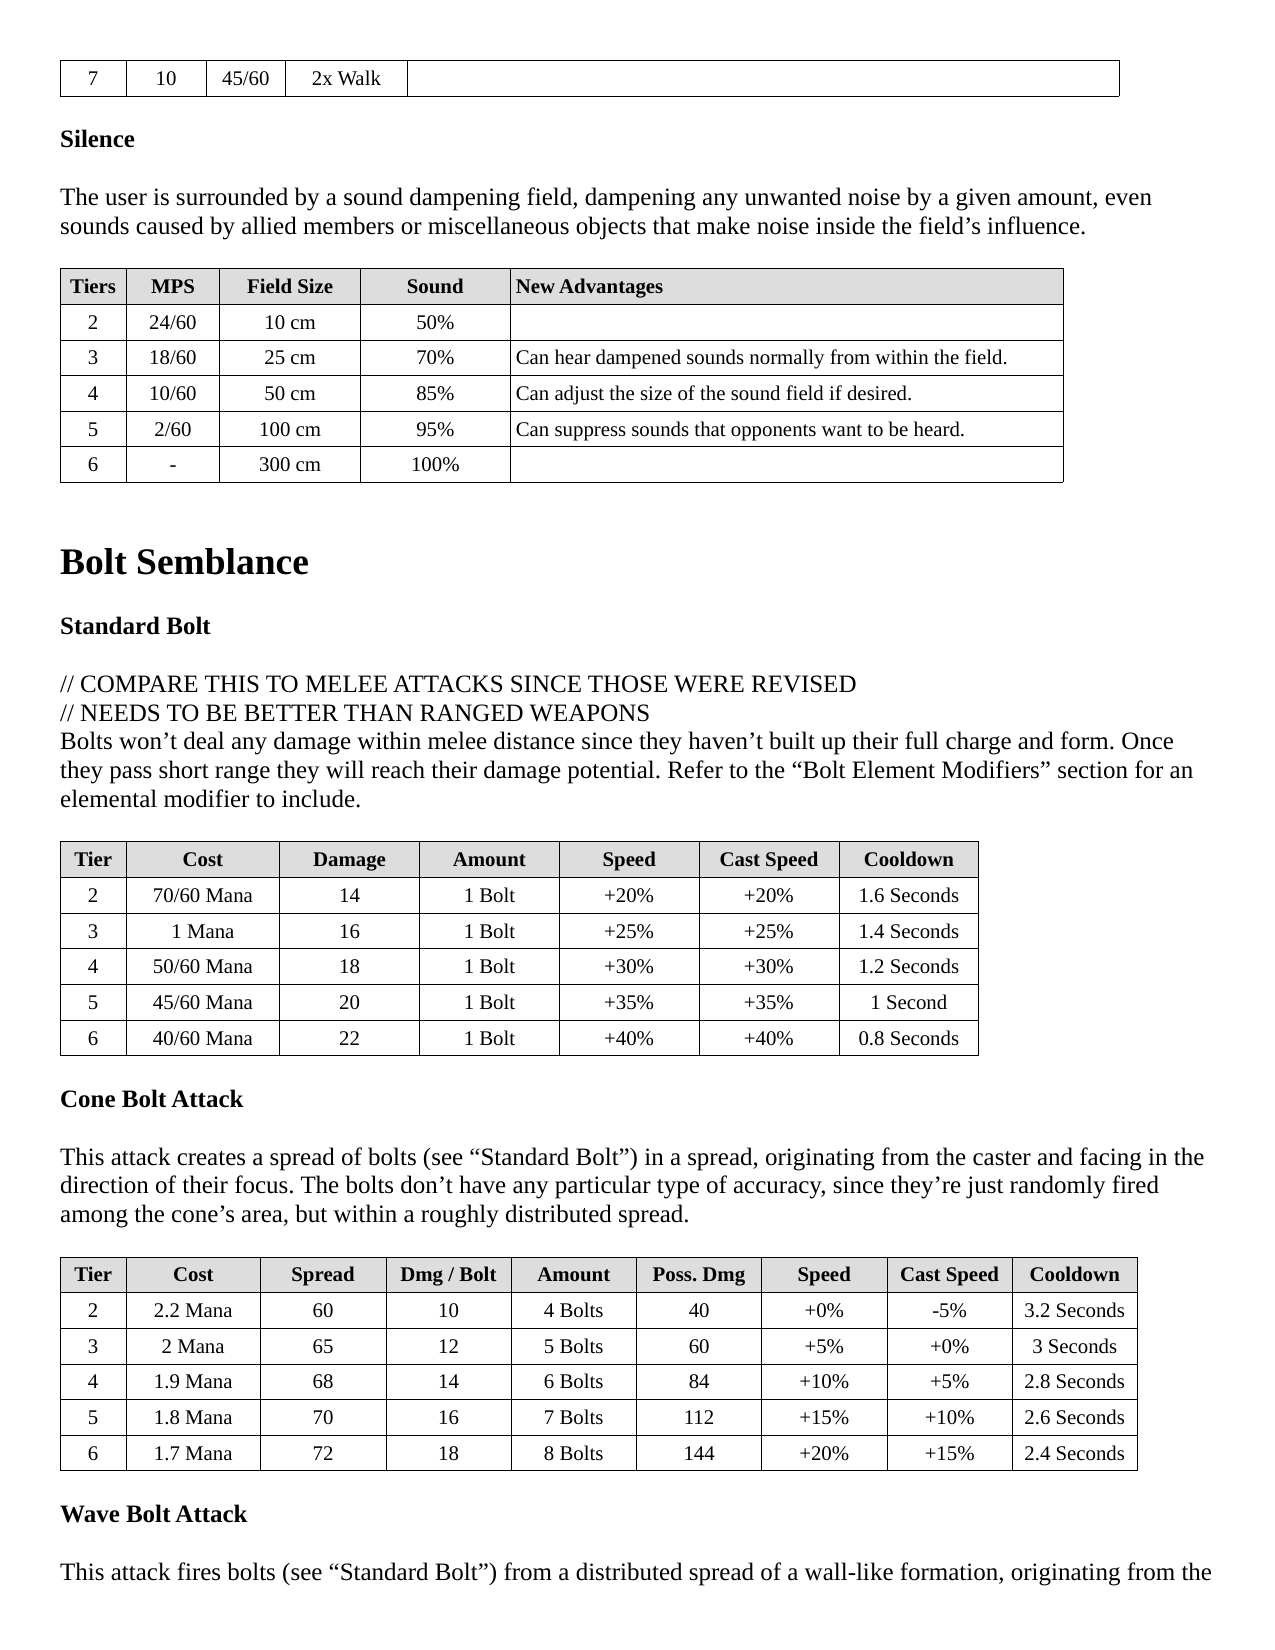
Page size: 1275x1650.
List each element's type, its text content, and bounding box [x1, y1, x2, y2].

table_cell +0% [762, 1293, 887, 1328]
table_cell 2/60 [127, 412, 219, 446]
table_cell 14 [387, 1365, 511, 1399]
table_cell 45/60 Mana [127, 985, 279, 1019]
text // NEEDS TO BE BETTER THAN RANGED WEAPONS [60, 698, 1215, 726]
table_header Sound [361, 269, 510, 304]
table_cell 40/60 Mana [127, 1021, 279, 1055]
table_cell Can hear dampened sounds normally from within the field. [511, 341, 1063, 375]
table_header Damage [280, 842, 419, 877]
table_cell 50 cm [220, 376, 360, 411]
table_header Poss. Dmg [637, 1258, 761, 1292]
table_cell 1 Bolt [420, 985, 559, 1019]
table_cell +25% [560, 914, 699, 948]
table_cell 25 cm [220, 341, 360, 375]
table_cell 10 [127, 61, 206, 96]
table_cell +10% [888, 1400, 1012, 1435]
table_cell 60 [261, 1293, 386, 1328]
table_cell 3 Seconds [1013, 1329, 1137, 1363]
table_cell 45/60 [207, 61, 285, 96]
table_cell +5% [888, 1365, 1012, 1399]
table_cell Can suppress sounds that opponents want to be heard. [511, 412, 1063, 446]
table_header Cost [127, 1258, 260, 1292]
table_cell -5% [888, 1293, 1012, 1328]
table_cell 4 [61, 376, 126, 411]
text This attack creates a spread of bolts (see “Standard Bolt”) in a spread, originating from the caster and facing in the direction of their focus. The bolts don’t have any particular type of accuracy, since they’re just randomly fired among the cone’s area, but within a roughly distributed spread. [60, 1142, 1215, 1228]
table_cell +40% [700, 1021, 839, 1055]
table_cell 1 Bolt [420, 914, 559, 948]
table_cell 60 [637, 1329, 761, 1363]
table_cell +30% [560, 949, 699, 984]
table_cell 7 Bolts [512, 1400, 636, 1435]
table_header MPS [127, 269, 219, 304]
table_cell 1 Bolt [420, 878, 559, 913]
table_cell 100 cm [220, 412, 360, 446]
table_cell +5% [762, 1329, 887, 1363]
table_cell 7 [61, 61, 126, 96]
text The user is surrounded by a sound dampening field, dampening any unwanted noise by a given amount, even sounds caused by allied members or miscellaneous objects that make noise inside the field’s influence. [60, 182, 1215, 239]
table_header New Advantages [511, 269, 1063, 304]
table_cell - [127, 447, 219, 482]
table_cell +30% [700, 949, 839, 984]
table_cell 1 Bolt [420, 1021, 559, 1055]
table_cell 6 Bolts [512, 1365, 636, 1399]
table_header Amount [420, 842, 559, 877]
table_cell 10 [387, 1293, 511, 1328]
table_cell 4 [61, 949, 126, 984]
table_cell +35% [700, 985, 839, 1019]
table_cell 1.6 Seconds [840, 878, 978, 913]
table_cell 3.2 Seconds [1013, 1293, 1137, 1328]
table_cell 5 [61, 412, 126, 446]
table_cell +20% [762, 1436, 887, 1470]
table_cell 5 Bolts [512, 1329, 636, 1363]
table_cell 3 [61, 914, 126, 948]
table_cell 24/60 [127, 305, 219, 339]
table_cell [408, 61, 1119, 96]
text Bolts won’t deal any damage within melee distance since they haven’t built up their full charge and form. Once they pass short range they will reach their damage potential. Refer to the “Bolt Element Modifiers” section for an elemental modifier to include. [60, 726, 1215, 813]
table_cell 5 [61, 985, 126, 1019]
table_cell +15% [762, 1400, 887, 1435]
table_cell 1.2 Seconds [840, 949, 978, 984]
table_cell 0.8 Seconds [840, 1021, 978, 1055]
table_cell 2.6 Seconds [1013, 1400, 1137, 1435]
subtitle Bolt Semblance [60, 539, 1215, 583]
table_cell 2 [61, 305, 126, 339]
table_cell 1 Mana [127, 914, 279, 948]
table_cell 40 [637, 1293, 761, 1328]
table_header Cast Speed [700, 842, 839, 877]
table_cell 2.8 Seconds [1013, 1365, 1137, 1399]
table_cell 1.8 Mana [127, 1400, 260, 1435]
table_cell 2 [61, 878, 126, 913]
table_cell +20% [560, 878, 699, 913]
table_cell +10% [762, 1365, 887, 1399]
table_cell 50% [361, 305, 510, 339]
table_cell 16 [387, 1400, 511, 1435]
table_header Cost [127, 842, 279, 877]
table_cell 18/60 [127, 341, 219, 375]
table_header Field Size [220, 269, 360, 304]
table_cell +25% [700, 914, 839, 948]
table_cell Can adjust the size of the sound field if desired. [511, 376, 1063, 411]
table_cell 3 [61, 341, 126, 375]
table_cell 8 Bolts [512, 1436, 636, 1470]
table_cell 70/60 Mana [127, 878, 279, 913]
table_cell 2x Walk [286, 61, 407, 96]
table_header Spread [261, 1258, 386, 1292]
table_cell 65 [261, 1329, 386, 1363]
table_cell 68 [261, 1365, 386, 1399]
table_cell 112 [637, 1400, 761, 1435]
table_header Tiers [61, 269, 126, 304]
table_header Cast Speed [888, 1258, 1012, 1292]
subtitle Cone Bolt Attack [60, 1084, 1215, 1113]
table_cell 20 [280, 985, 419, 1019]
table_cell 84 [637, 1365, 761, 1399]
table_cell 4 [61, 1365, 126, 1399]
table_cell 2 [61, 1293, 126, 1328]
table_cell 72 [261, 1436, 386, 1470]
table_cell 4 Bolts [512, 1293, 636, 1328]
table_header Speed [762, 1258, 887, 1292]
table_cell 300 cm [220, 447, 360, 482]
table_cell 2.4 Seconds [1013, 1436, 1137, 1470]
table_cell 1.9 Mana [127, 1365, 260, 1399]
table_header Amount [512, 1258, 636, 1292]
table_cell 95% [361, 412, 510, 446]
subtitle Wave Bolt Attack [60, 1499, 1215, 1528]
subtitle Silence [60, 124, 1215, 153]
table_header Tier [61, 842, 126, 877]
table_cell 2 Mana [127, 1329, 260, 1363]
table_cell +40% [560, 1021, 699, 1055]
table_cell 1.7 Mana [127, 1436, 260, 1470]
table_header Cooldown [840, 842, 978, 877]
table_cell 22 [280, 1021, 419, 1055]
table_header Speed [560, 842, 699, 877]
table_cell [511, 305, 1063, 339]
table_cell 10 cm [220, 305, 360, 339]
table_cell +15% [888, 1436, 1012, 1470]
table_cell 1.4 Seconds [840, 914, 978, 948]
table_cell 1 Bolt [420, 949, 559, 984]
table_header Dmg / Bolt [387, 1258, 511, 1292]
table_cell 50/60 Mana [127, 949, 279, 984]
table_cell 70 [261, 1400, 386, 1435]
table_cell 18 [280, 949, 419, 984]
table_cell +35% [560, 985, 699, 1019]
table_cell 70% [361, 341, 510, 375]
table_header Cooldown [1013, 1258, 1137, 1292]
table_cell 3 [61, 1329, 126, 1363]
table_header Tier [61, 1258, 126, 1292]
table_cell [511, 447, 1063, 482]
table_cell 12 [387, 1329, 511, 1363]
table_cell 6 [61, 1021, 126, 1055]
table_cell 1 Second [840, 985, 978, 1019]
table_cell 85% [361, 376, 510, 411]
table_cell 6 [61, 447, 126, 482]
table_cell +20% [700, 878, 839, 913]
table_cell 18 [387, 1436, 511, 1470]
table_cell 144 [637, 1436, 761, 1470]
table_cell 5 [61, 1400, 126, 1435]
table_cell 10/60 [127, 376, 219, 411]
table_cell 14 [280, 878, 419, 913]
table_cell 6 [61, 1436, 126, 1470]
text This attack fires bolts (see “Standard Bolt”) from a distributed spread of a wall-like formation, originating from the [60, 1557, 1215, 1585]
text // COMPARE THIS TO MELEE ATTACKS SINCE THOSE WERE REVISED [60, 669, 1215, 698]
table_cell 16 [280, 914, 419, 948]
subtitle Standard Bolt [60, 611, 1215, 640]
table_cell 100% [361, 447, 510, 482]
table_cell +0% [888, 1329, 1012, 1363]
table_cell 2.2 Mana [127, 1293, 260, 1328]
